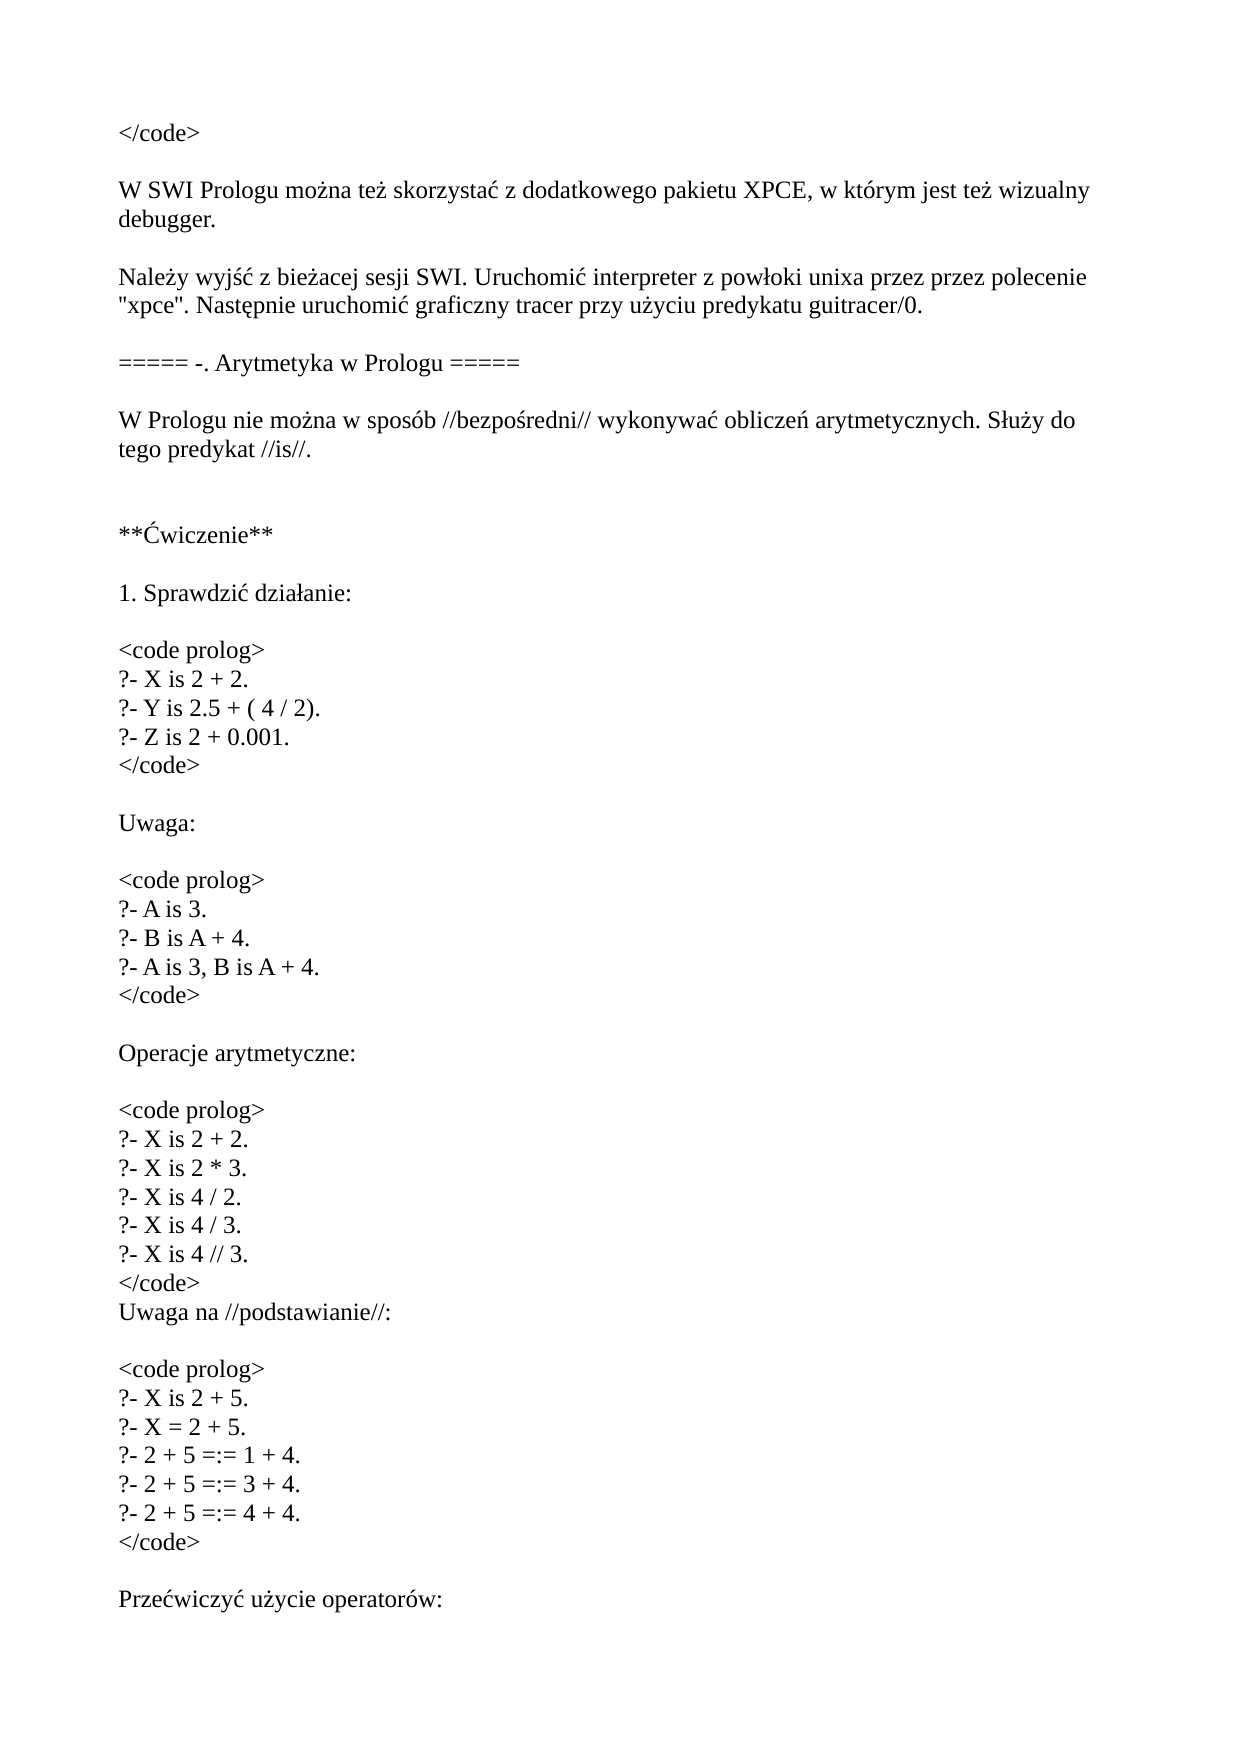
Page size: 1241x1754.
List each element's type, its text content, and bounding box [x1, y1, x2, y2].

text <code prolog> [118, 636, 1122, 664]
text ?- X is 4 / 2. [118, 1182, 1122, 1211]
text ?- B is A + 4. [118, 923, 1122, 952]
text ?- X is 2 + 2. [118, 664, 1122, 693]
text Uwaga: [118, 808, 1122, 837]
text ?- X is 2 + 2. [118, 1124, 1122, 1153]
text ?- Z is 2 + 0.001. [118, 722, 1122, 751]
text 1. Sprawdzić działanie: [118, 578, 1122, 607]
text ?- Y is 2.5 + ( 4 / 2). [118, 693, 1122, 722]
text Przećwiczyć użycie operatorów: [118, 1584, 1122, 1613]
text <code prolog> [118, 1096, 1122, 1124]
text ?- X is 2 + 5. [118, 1383, 1122, 1412]
text ?- 2 + 5 =:= 3 + 4. [118, 1469, 1122, 1498]
text W SWI Prologu można też skorzystać z dodatkowego pakietu XPCE, w którym jest też wizualny debugger. [118, 176, 1122, 233]
text ?- X is 4 // 3. [118, 1239, 1122, 1268]
text ?- 2 + 5 =:= 1 + 4. [118, 1441, 1122, 1469]
text <code prolog> [118, 866, 1122, 894]
text ?- 2 + 5 =:= 4 + 4. [118, 1498, 1122, 1527]
text ?- X is 4 / 3. [118, 1211, 1122, 1239]
text **Ćwiczenie** [118, 521, 1122, 549]
text <code prolog> [118, 1354, 1122, 1383]
text Należy wyjść z bieżacej sesji SWI. Uruchomić interpreter z powłoki unixa przez przez polecenie ''xpce''. Następnie uruchomić graficzny tracer przy użyciu predykatu guitracer/0. [118, 262, 1122, 319]
text Operacje arytmetyczne: [118, 1038, 1122, 1067]
text ?- A is 3, B is A + 4. [118, 952, 1122, 981]
text ===== -. Arytmetyka w Prologu ===== [118, 348, 1122, 377]
text </code> [118, 751, 1122, 779]
text </code> [118, 118, 1122, 147]
text </code> [118, 1268, 1122, 1297]
text W Prologu nie można w sposób //bezpośredni// wykonywać obliczeń arytmetycznych. Służy do tego predykat //is//. [118, 406, 1122, 463]
text </code> [118, 981, 1122, 1009]
text </code> [118, 1527, 1122, 1556]
text Uwaga na //podstawianie//: [118, 1297, 1122, 1326]
text ?- X is 2 * 3. [118, 1153, 1122, 1182]
text ?- X = 2 + 5. [118, 1412, 1122, 1441]
text ?- A is 3. [118, 894, 1122, 923]
